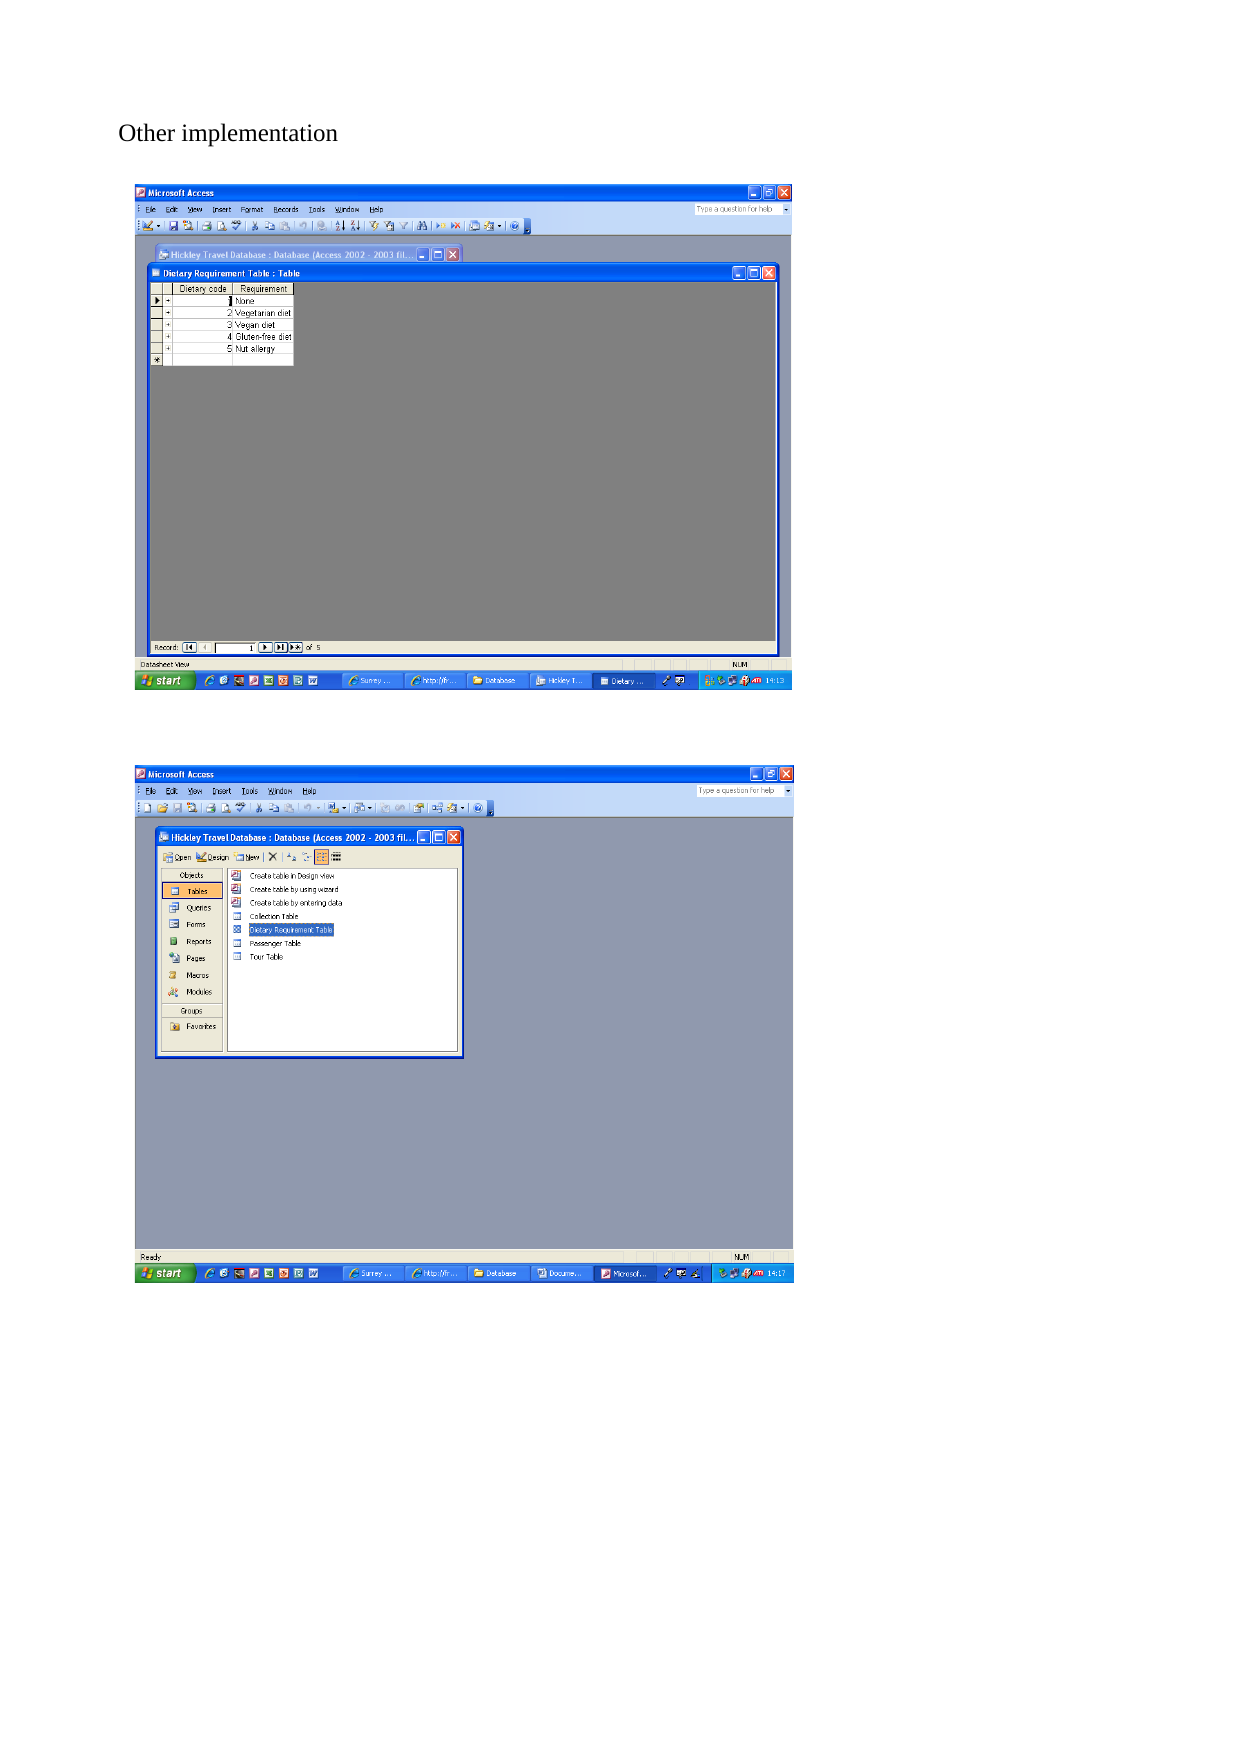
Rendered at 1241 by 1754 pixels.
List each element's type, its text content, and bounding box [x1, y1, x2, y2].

text Other implementation [118, 118, 1122, 147]
picture [134, 184, 792, 690]
picture [134, 765, 794, 1283]
